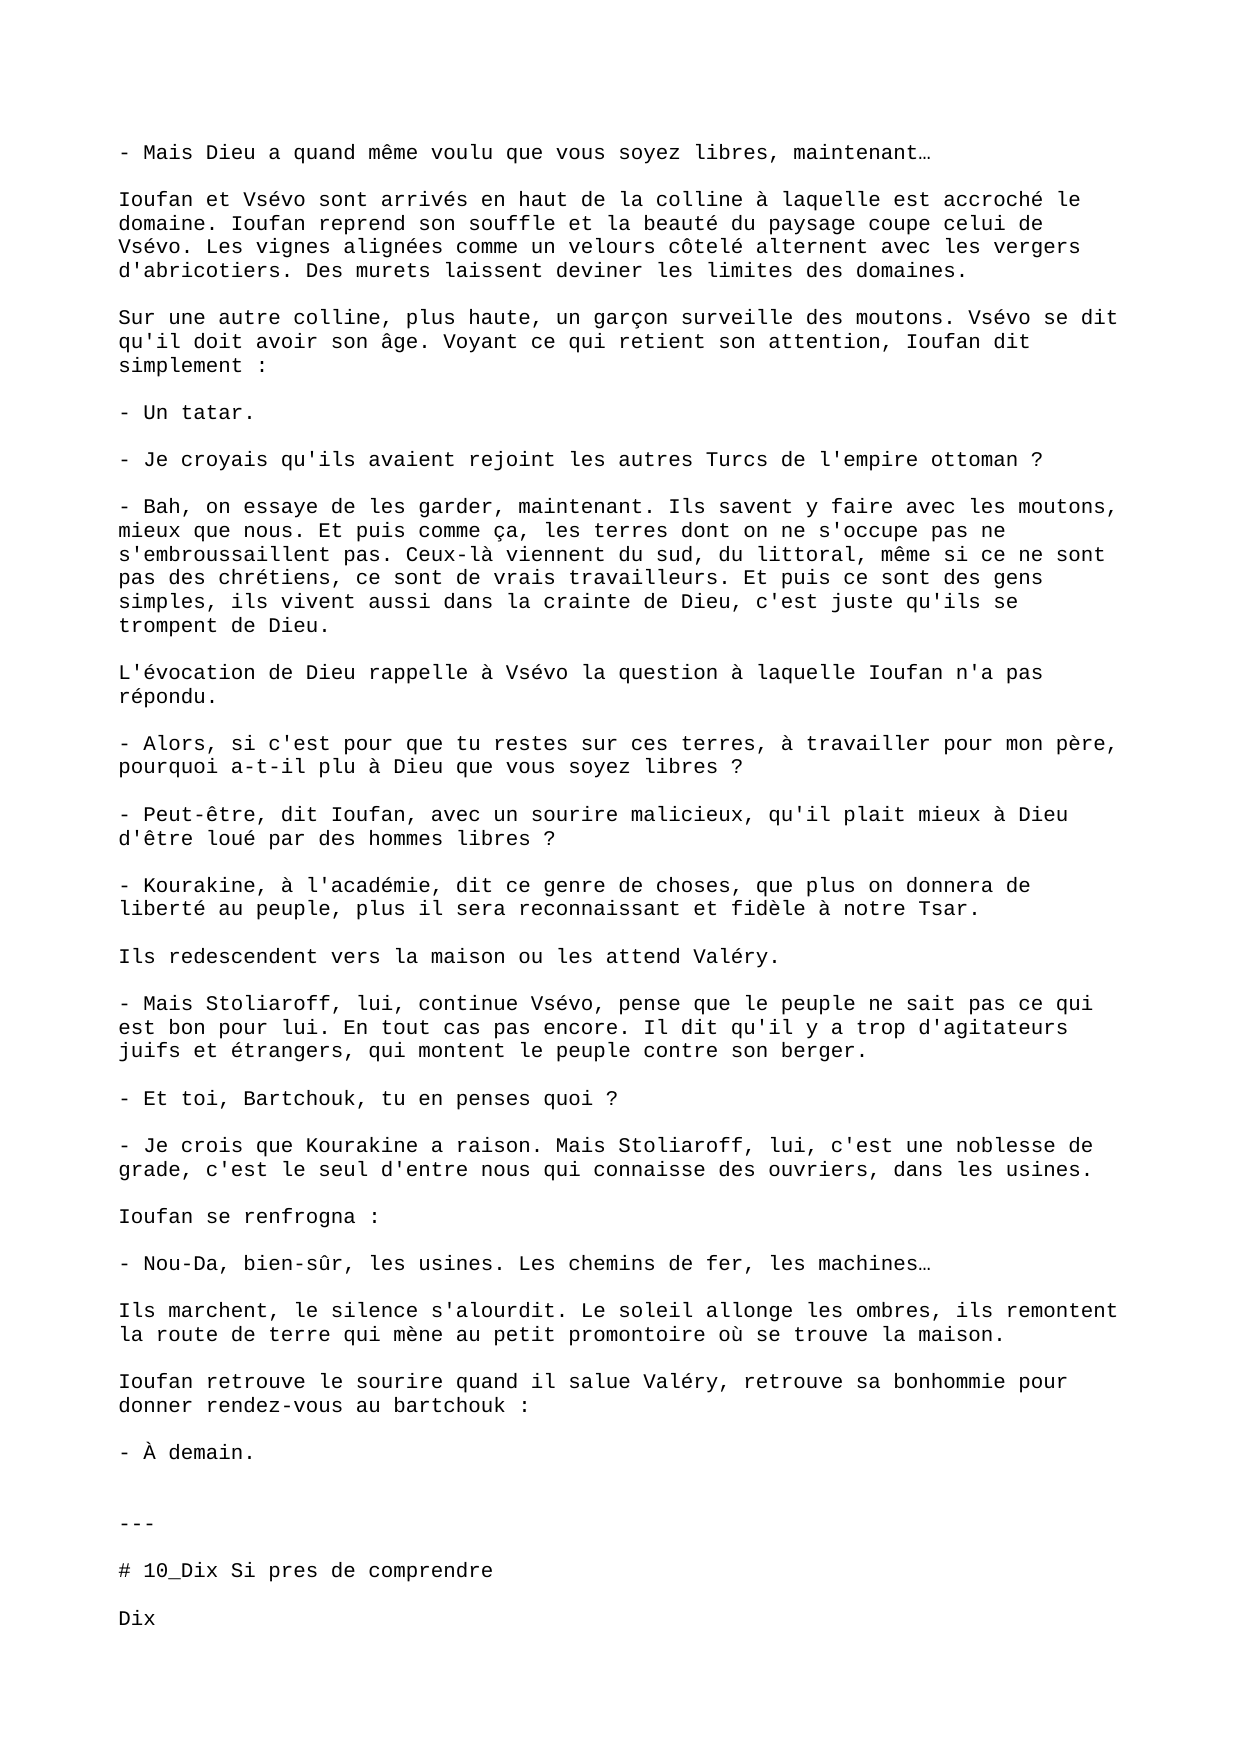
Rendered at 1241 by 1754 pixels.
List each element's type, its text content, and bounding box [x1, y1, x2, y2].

text - À demain. [118, 1442, 1122, 1466]
text - Mais Stoliaroff, lui, continue Vsévo, pense que le peuple ne sait pas ce qui est bon pour lui. En tout cas pas encore. Il dit qu'il y a trop d'agitateurs juifs et étrangers, qui montent le peuple contre son berger. [118, 993, 1122, 1064]
text - Mais Dieu a quand même voulu que vous soyez libres, maintenant… [118, 142, 1122, 165]
text Sur une autre colline, plus haute, un garçon surveille des moutons. Vsévo se dit qu'il doit avoir son âge. Voyant ce qui retient son attention, Ioufan dit simplement : [118, 307, 1122, 378]
text - Peut-être, dit Ioufan, avec un sourire malicieux, qu'il plait mieux à Dieu d'être loué par des hommes libres ? [118, 804, 1122, 851]
text Ioufan et Vsévo sont arrivés en haut de la colline à laquelle est accroché le domaine. Ioufan reprend son souffle et la beauté du paysage coupe celui de Vsévo. Les vignes alignées comme un velours côtelé alternent avec les vergers d'abricotiers. Des murets laissent deviner les limites des domaines. [118, 189, 1122, 284]
text Dix [118, 1608, 1122, 1631]
text - Nou-Da, bien-sûr, les usines. Les chemins de fer, les machines… [118, 1253, 1122, 1277]
text - Et toi, Bartchouk, tu en penses quoi ? [118, 1088, 1122, 1111]
text Ils marchent, le silence s'alourdit. Le soleil allonge les ombres, ils remontent la route de terre qui mène au petit promontoire où se trouve la maison. [118, 1300, 1122, 1348]
text Ioufan retrouve le sourire quand il salue Valéry, retrouve sa bonhommie pour donner rendez-vous au bartchouk : [118, 1371, 1122, 1419]
text L'évocation de Dieu rappelle à Vsévo la question à laquelle Ioufan n'a pas répondu. [118, 662, 1122, 709]
text - Alors, si c'est pour que tu restes sur ces terres, à travailler pour mon père, pourquoi a-t-il plu à Dieu que vous soyez libres ? [118, 733, 1122, 780]
text --- [118, 1513, 1122, 1537]
text - Bah, on essaye de les garder, maintenant. Ils savent y faire avec les moutons, mieux que nous. Et puis comme ça, les terres dont on ne s'occupe pas ne s'embroussaillent pas. Ceux-là viennent du sud, du littoral, même si ce ne sont pas des chrétiens, ce sont de vrais travailleurs. Et puis ce sont des gens simples, ils vivent aussi dans la crainte de Dieu, c'est juste qu'ils se trompent de Dieu. [118, 496, 1122, 638]
text # 10_Dix Si pres de comprendre [118, 1561, 1122, 1584]
text Ioufan se renfrogna : [118, 1206, 1122, 1229]
text - Je croyais qu'ils avaient rejoint les autres Turcs de l'empire ottoman ? [118, 449, 1122, 473]
text - Kourakine, à l'académie, dit ce genre de choses, que plus on donnera de liberté au peuple, plus il sera reconnaissant et fidèle à notre Tsar. [118, 875, 1122, 922]
text Ils redescendent vers la maison ou les attend Valéry. [118, 946, 1122, 969]
text - Un tatar. [118, 402, 1122, 426]
text - Je crois que Kourakine a raison. Mais Stoliaroff, lui, c'est une noblesse de grade, c'est le seul d'entre nous qui connaisse des ouvriers, dans les usines. [118, 1135, 1122, 1182]
